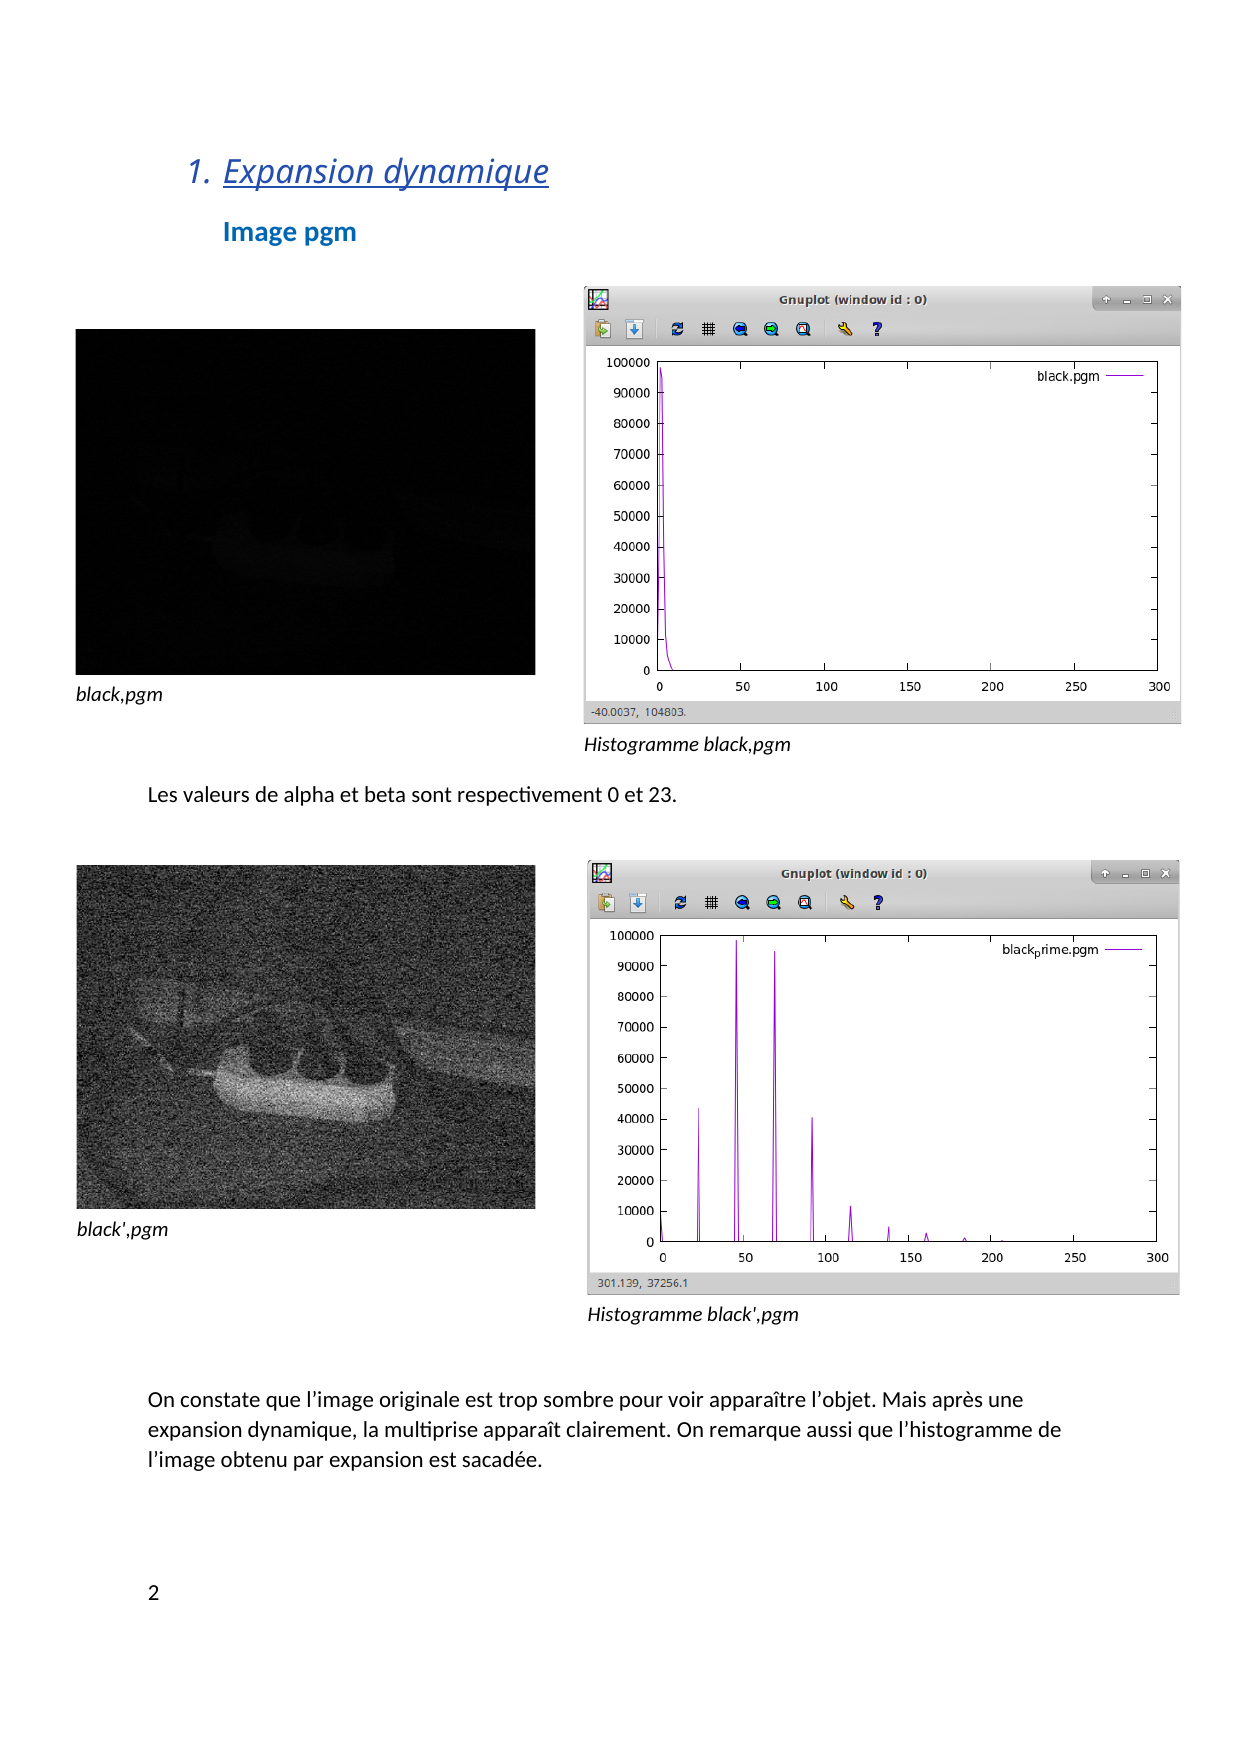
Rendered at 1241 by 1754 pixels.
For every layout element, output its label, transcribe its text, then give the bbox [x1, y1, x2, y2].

text black',pgm [77, 1209, 535, 1241]
text black,pgm [76, 675, 535, 707]
list Expansion dynamique [185, 148, 1093, 193]
list Image pgm [185, 213, 1093, 248]
text Histogramme black,pgm [584, 724, 1181, 756]
text Les valeurs de alpha et beta sont respectivement 0 et 23. [148, 780, 1093, 808]
picture [583, 286, 1182, 724]
picture [76, 865, 536, 1209]
picture [75, 329, 536, 675]
picture [587, 860, 1180, 1295]
text On constate que l’image originale est trop sombre pour voir apparaître l’objet. Mais après une expansion dynamique, la multiprise apparaît clairement. On remarque aussi que l’histogramme de l’image obtenu par expansion est sacadée. [148, 1385, 1093, 1473]
text Histogramme black',pgm [587, 1295, 1179, 1327]
